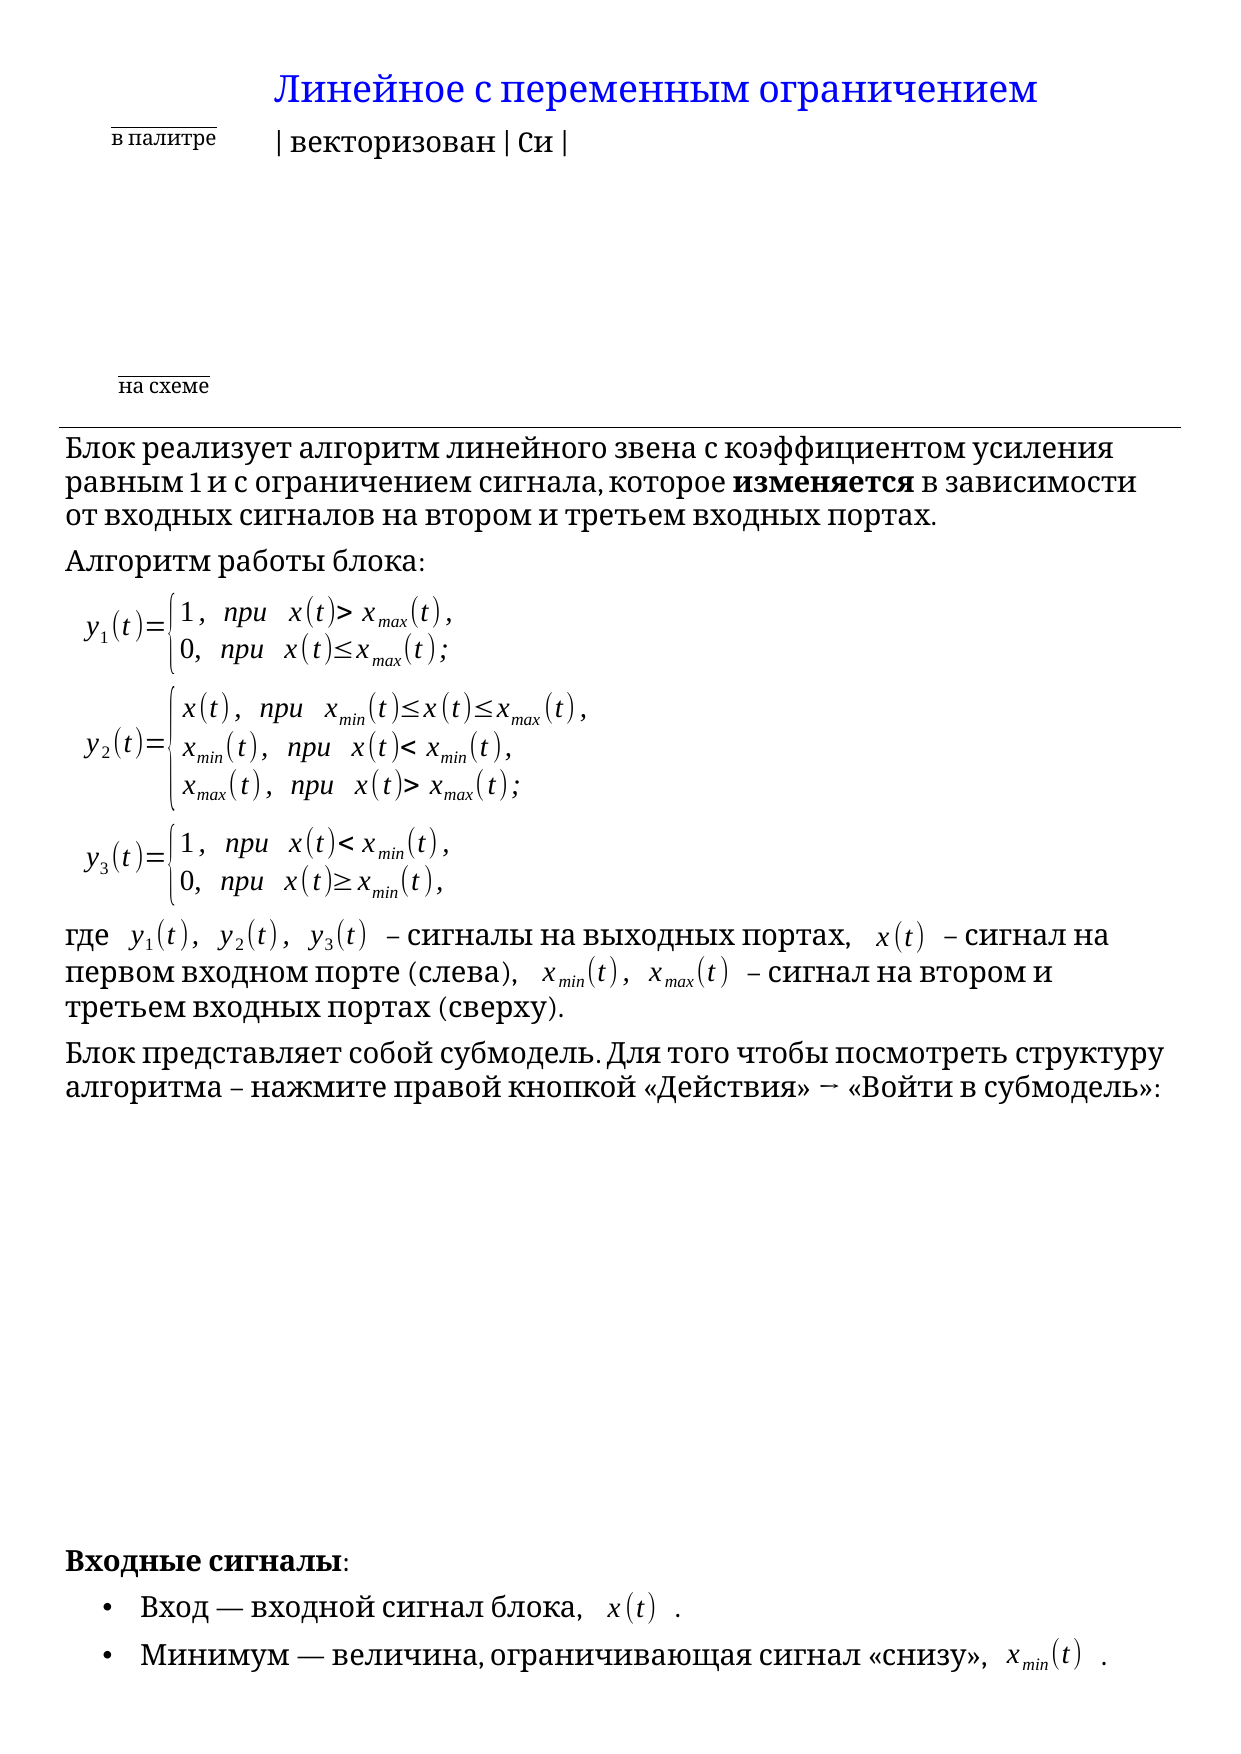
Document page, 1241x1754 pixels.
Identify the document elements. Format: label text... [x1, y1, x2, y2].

table_cell Блок реализует алгоритм линейного звена с коэффициентом усиления равным 1 и с ограничением сигнала, которое изменяется в зависимости от входных сигналов на втором и третьем входных портах. Алгоритм работы блока: где– сигналы на выходных портах, – сигнал на первом входном порте (слева), – сигнал на втором и третьем входных портах (сверху). Блок представляет собой субмодель. Для того чтобы посмотреть структуру алгоритма – нажмите правой кнопкой «Действия» → «Войти в субмодель»: Входные сигналы: Вход — входной сигнал блока, . Минимум — величина, ограничивающая сигнал «снизу»,. Если вход по абсолютной величине меньше минимального сигнала, то выход блока равен минимальному, а третий выход устанавливается в логическую единицу. Максимум — величина, ограничивающая сигнал «сверху»,. Если вход по абсолютной величине больше максимального сигнала, то выход блока равен максимальному, а первый выход устанавливается в логическую единицу. Выходные сигналы: Y1 — равен 1, если входной сигнал превышает максимальный. Иначе Y1 равен 0. Выход — равен входу, если входной сигнал не превышает максимума и не меньше минимума. Иначе выход равен максимальному значению или минимальному, соответственно. Y3 — равен 1, если входной сигнал меньше минимального. Иначе Y3 равен 0. Свойства: для работы блока задавать свойства не требуется. [59, 428, 1181, 1679]
table_cell [269, 369, 1181, 427]
table_header [59, 59, 268, 121]
table_cell на схеме [59, 369, 268, 427]
table_cell [269, 178, 1181, 369]
table_cell в палитре [59, 121, 268, 178]
table_header Линейное с переменным ограничением [269, 59, 1181, 121]
table_cell | векторизован | Cи | [269, 121, 1181, 178]
table_cell [59, 178, 268, 369]
